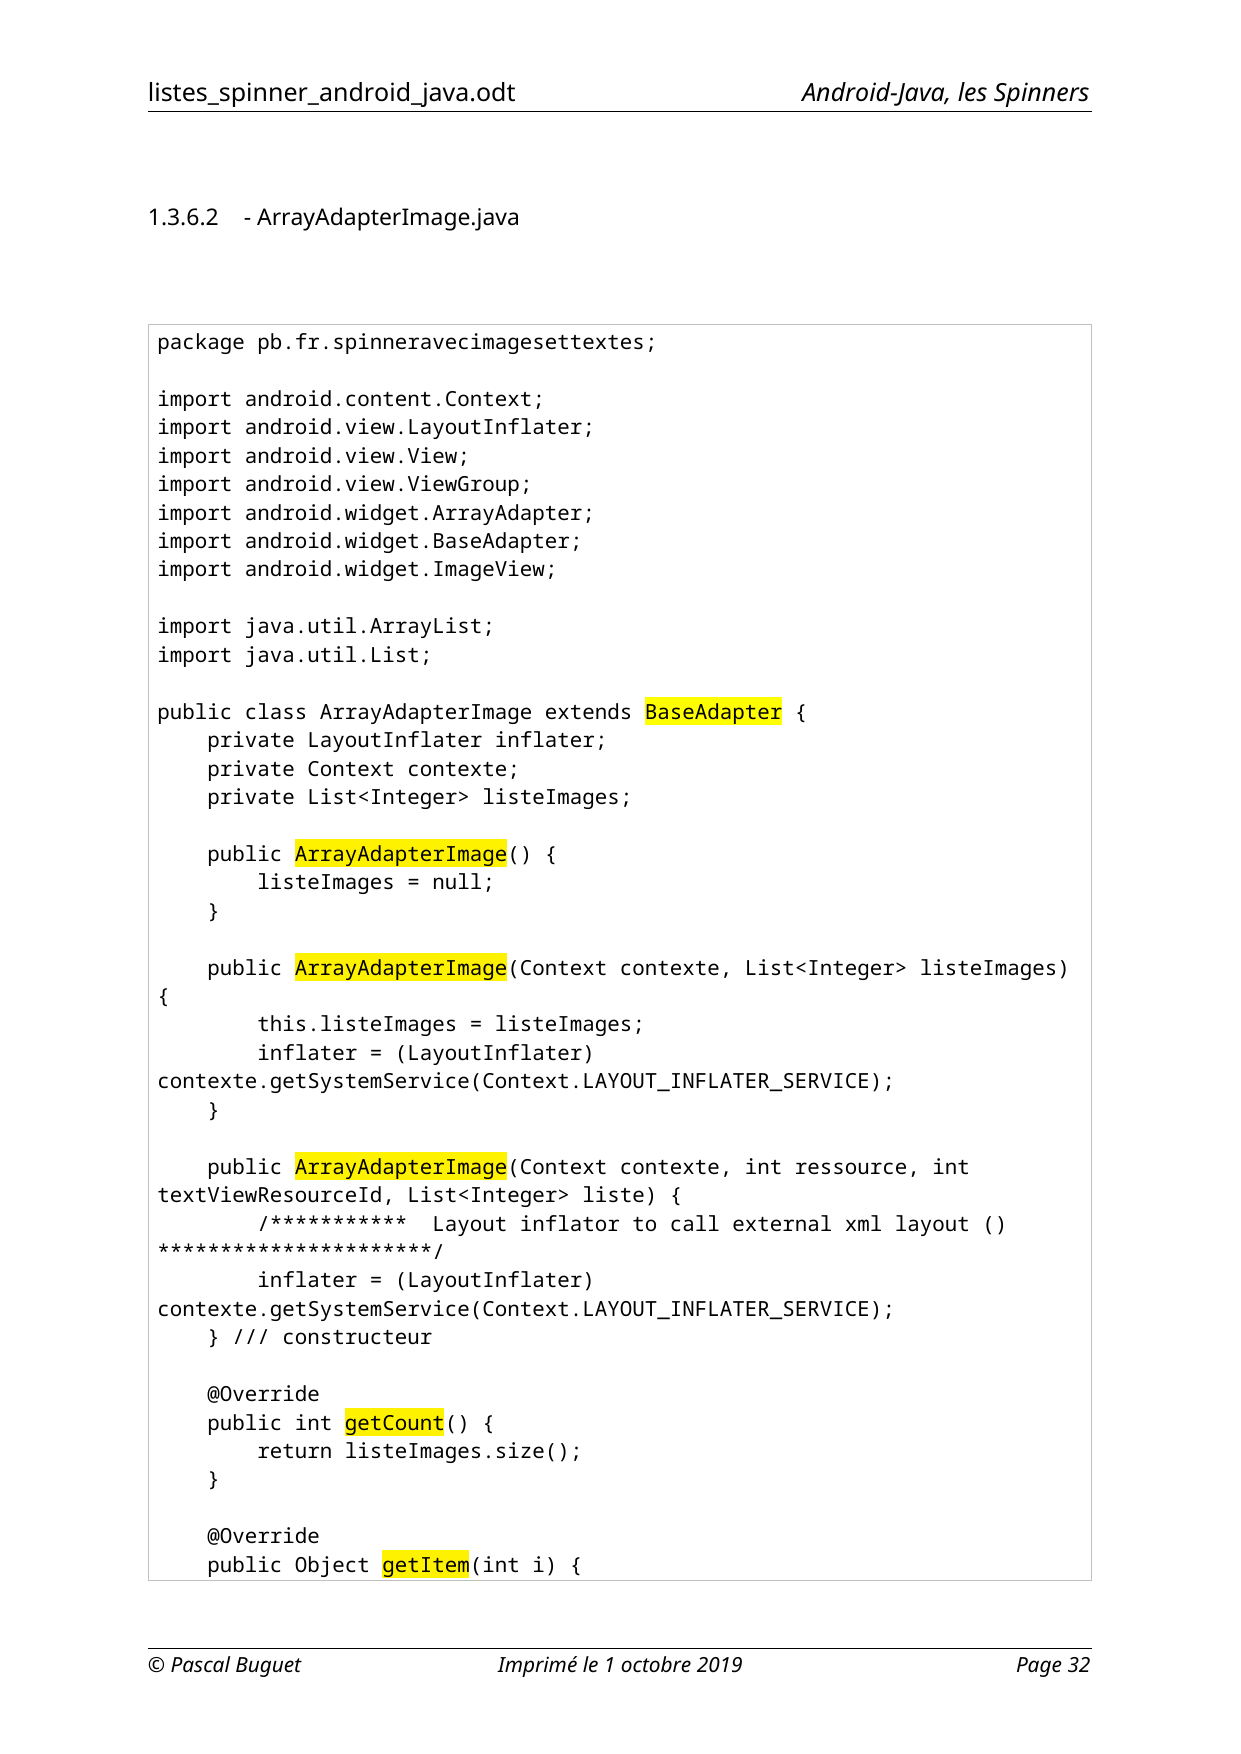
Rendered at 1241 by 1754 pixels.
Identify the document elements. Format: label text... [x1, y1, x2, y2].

text /*********** Layout inflator to call external xml layout () **********************/ [149, 1206, 1091, 1262]
text import java.util.List; [149, 637, 1091, 665]
text private LayoutInflater inflater; [149, 722, 1091, 751]
text } [149, 1461, 1091, 1490]
text @Override [149, 1518, 1091, 1547]
text import android.view.LayoutInflater; [149, 409, 1091, 438]
text private Context contexte; [149, 751, 1091, 779]
text listeImages = null; [149, 864, 1091, 893]
text public int getCount() { [149, 1404, 1091, 1433]
text public ArrayAdapterImage() { [149, 836, 1091, 864]
text import android.widget.ImageView; [149, 551, 1091, 580]
text public Object getItem(int i) { [149, 1547, 1091, 1580]
text public ArrayAdapterImage(Context contexte, int ressource, int textViewResourceId, List<Integer> liste) { [149, 1149, 1091, 1206]
text package pb.fr.spinneravecimagesettextes; [149, 325, 1091, 352]
text public class ArrayAdapterImage extends BaseAdapter { [149, 694, 1091, 722]
text } [149, 893, 1091, 921]
text inflater = (LayoutInflater) contexte.getSystemService(Context.LAYOUT_INFLATER_SERVICE); [149, 1262, 1091, 1319]
text import android.content.Context; [149, 381, 1091, 409]
text import android.view.View; [149, 438, 1091, 466]
text return listeImages.size(); [149, 1433, 1091, 1461]
text @Override [149, 1376, 1091, 1404]
text import android.widget.ArrayAdapter; [149, 494, 1091, 523]
text import android.widget.BaseAdapter; [149, 523, 1091, 551]
text private List<Integer> listeImages; [149, 779, 1091, 807]
text this.listeImages = listeImages; [149, 1006, 1091, 1035]
text public ArrayAdapterImage(Context contexte, List<Integer> listeImages) { [149, 949, 1091, 1006]
text import android.view.ViewGroup; [149, 466, 1091, 494]
subtitle - ArrayAdapterImage.java [148, 201, 1092, 232]
text } [149, 1092, 1091, 1120]
text inflater = (LayoutInflater) contexte.getSystemService(Context.LAYOUT_INFLATER_SERVICE); [149, 1035, 1091, 1092]
text import java.util.ArrayList; [149, 608, 1091, 637]
text } /// constructeur [149, 1319, 1091, 1348]
